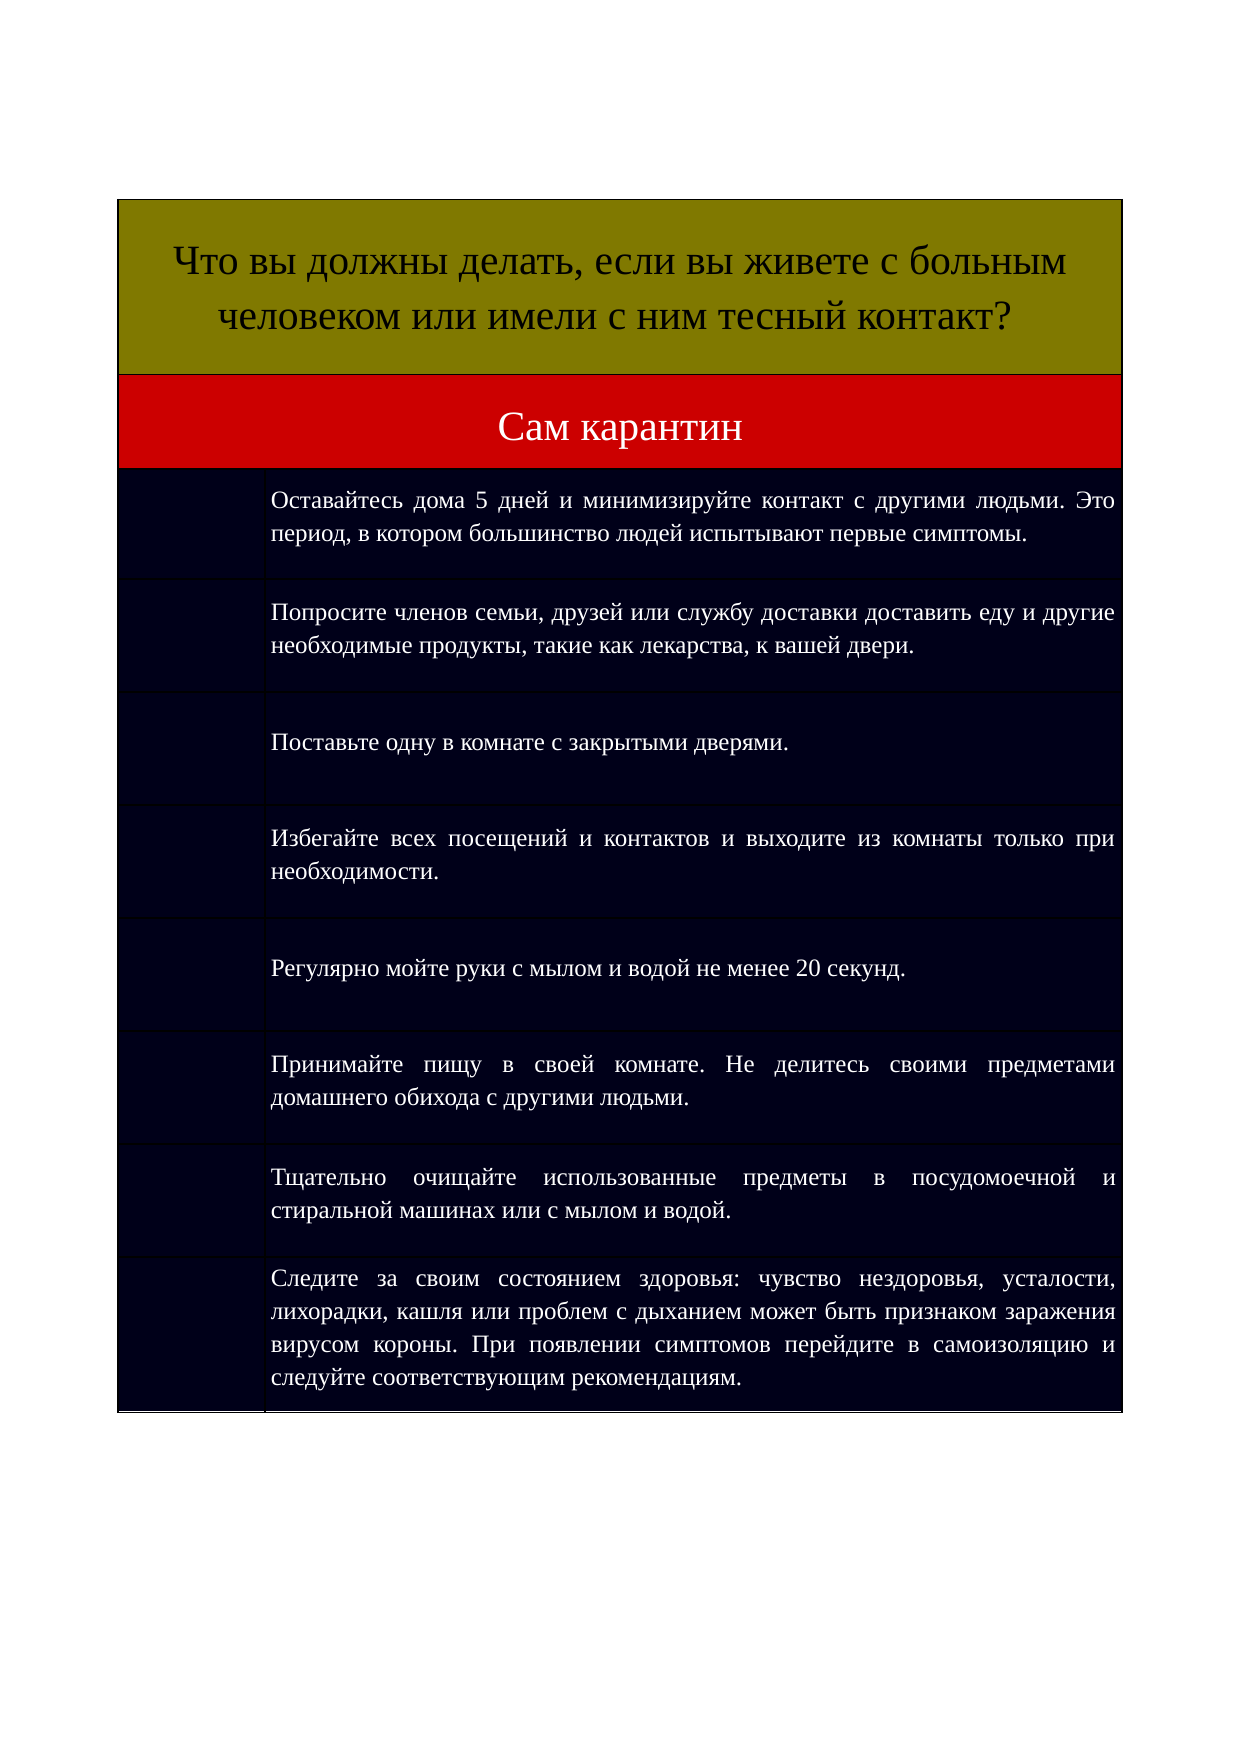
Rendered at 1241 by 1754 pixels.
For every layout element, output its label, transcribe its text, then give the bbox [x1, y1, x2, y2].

table_cell [119, 1032, 264, 1143]
table_cell [119, 919, 264, 1030]
table_cell Сам карантин [119, 375, 1121, 468]
table_cell Регулярно мойте руки с мылом и водой не менее 20 секунд. [266, 919, 1121, 1030]
table_cell [119, 806, 264, 917]
table_cell [119, 1258, 264, 1411]
table_cell Попросите членов семьи, друзей или службу доставки доставить еду и другие необходимые продукты, такие как лекарства, к вашей двери. [266, 580, 1121, 691]
table_cell [119, 1145, 264, 1256]
table_cell Следите за своим состоянием здоровья: чувство нездоровья, усталости, лихорадки, кашля или проблем с дыханием может быть признаком заражения вирусом короны. При появлении симптомов перейдите в самоизоляцию и следуйте соответствующим рекомендациям. [266, 1258, 1121, 1411]
table_cell Тщательно очищайте использованные предметы в посудомоечной и стиральной машинах или с мылом и водой. [266, 1145, 1121, 1256]
table_cell Оставайтесь дома 5 дней и минимизируйте контакт с другими людьми. Это период, в котором большинство людей испытывают первые симптомы. [266, 470, 1121, 578]
table_cell Избегайте всех посещений и контактов и выходите из комнаты только при необходимости. [266, 806, 1121, 917]
table_cell Принимайте пищу в своей комнате. Не делитесь своими предметами домашнего обихода с другими людьми. [266, 1032, 1121, 1143]
table_cell Поставьте одну в комнате с закрытыми дверями. [266, 693, 1121, 804]
table_cell [119, 580, 264, 691]
table_cell [119, 693, 264, 804]
table_cell [119, 470, 264, 578]
table_header Что вы должны делать, если вы живете с больным человеком или имели с ним тесный контакт? [119, 200, 1121, 374]
